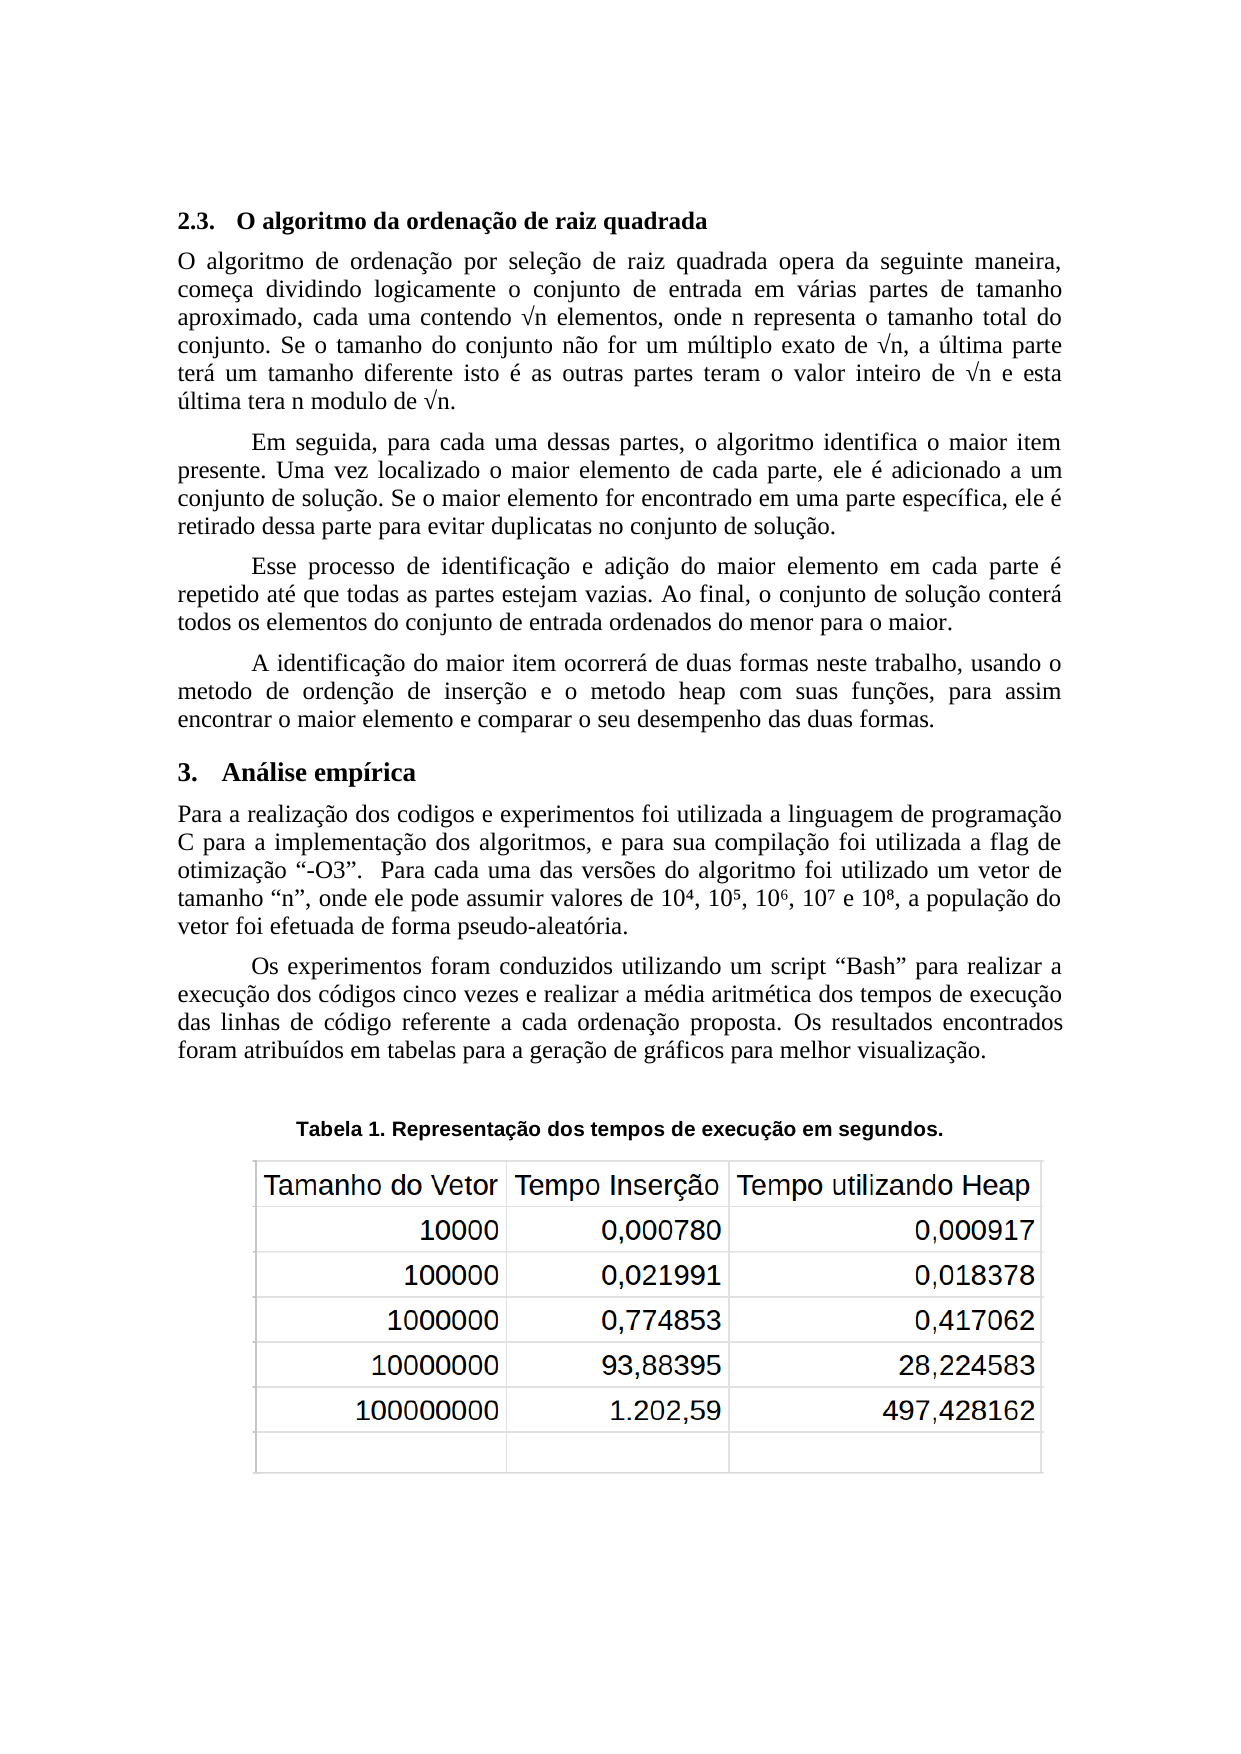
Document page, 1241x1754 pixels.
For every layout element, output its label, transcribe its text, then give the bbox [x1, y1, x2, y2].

text Em seguida, para cada uma dessas partes, o algoritmo identifica o maior item presente. Uma vez localizado o maior elemento de cada parte, ele é adicionado a um conjunto de solução. Se o maior elemento for encontrado em uma parte específica, ele é retirado dessa parte para evitar duplicatas no conjunto de solução. [177, 428, 1063, 540]
title Análise empírica [177, 757, 1063, 787]
text Os experimentos foram conduzidos utilizando um script “Bash” para realizar a execução dos códigos cinco vezes e realizar a média aritmética dos tempos de execução das linhas de código referente a cada ordenação proposta. Os resultados encontrados foram atribuídos em tabelas para a geração de gráficos para melhor visualização. [177, 952, 1063, 1064]
text O algoritmo de ordenação por seleção de raiz quadrada opera da seguinte maneira, começa dividindo logicamente o conjunto de entrada em várias partes de tamanho aproximado, cada uma contendo √n elementos, onde n representa o tamanho total do conjunto. Se o tamanho do conjunto não for um múltiplo exato de √n, a última parte terá um tamanho diferente isto é as outras partes teram o valor inteiro de √n e esta última tera n modulo de √n. [177, 247, 1063, 415]
picture [252, 1160, 1044, 1474]
text A identificação do maior item ocorrerá de duas formas neste trabalho, usando o metodo de ordenção de inserção e o metodo heap com suas funções, para assim encontrar o maior elemento e comparar o seu desempenho das duas formas. [177, 648, 1063, 733]
text Tabela 1. Representação dos tempos de execução em segundos. [224, 1117, 1016, 1141]
title O algoritmo da ordenação de raiz quadrada [177, 207, 1063, 235]
text Para a realização dos codigos e experimentos foi utilizada a linguagem de programação C para a implementação dos algoritmos, e para sua compilação foi utilizada a flag de otimização “-O3”. Para cada uma das versões do algoritmo foi utilizado um vetor de tamanho “n”, onde ele pode assumir valores de 10⁴, 10⁵, 10⁶, 10⁷ e 10⁸, a população do vetor foi efetuada de forma pseudo-aleatória. [177, 800, 1063, 940]
text Esse processo de identificação e adição do maior elemento em cada parte é repetido até que todas as partes estejam vazias. Ao final, o conjunto de solução conterá todos os elementos do conjunto de entrada ordenados do menor para o maior. [177, 552, 1063, 636]
